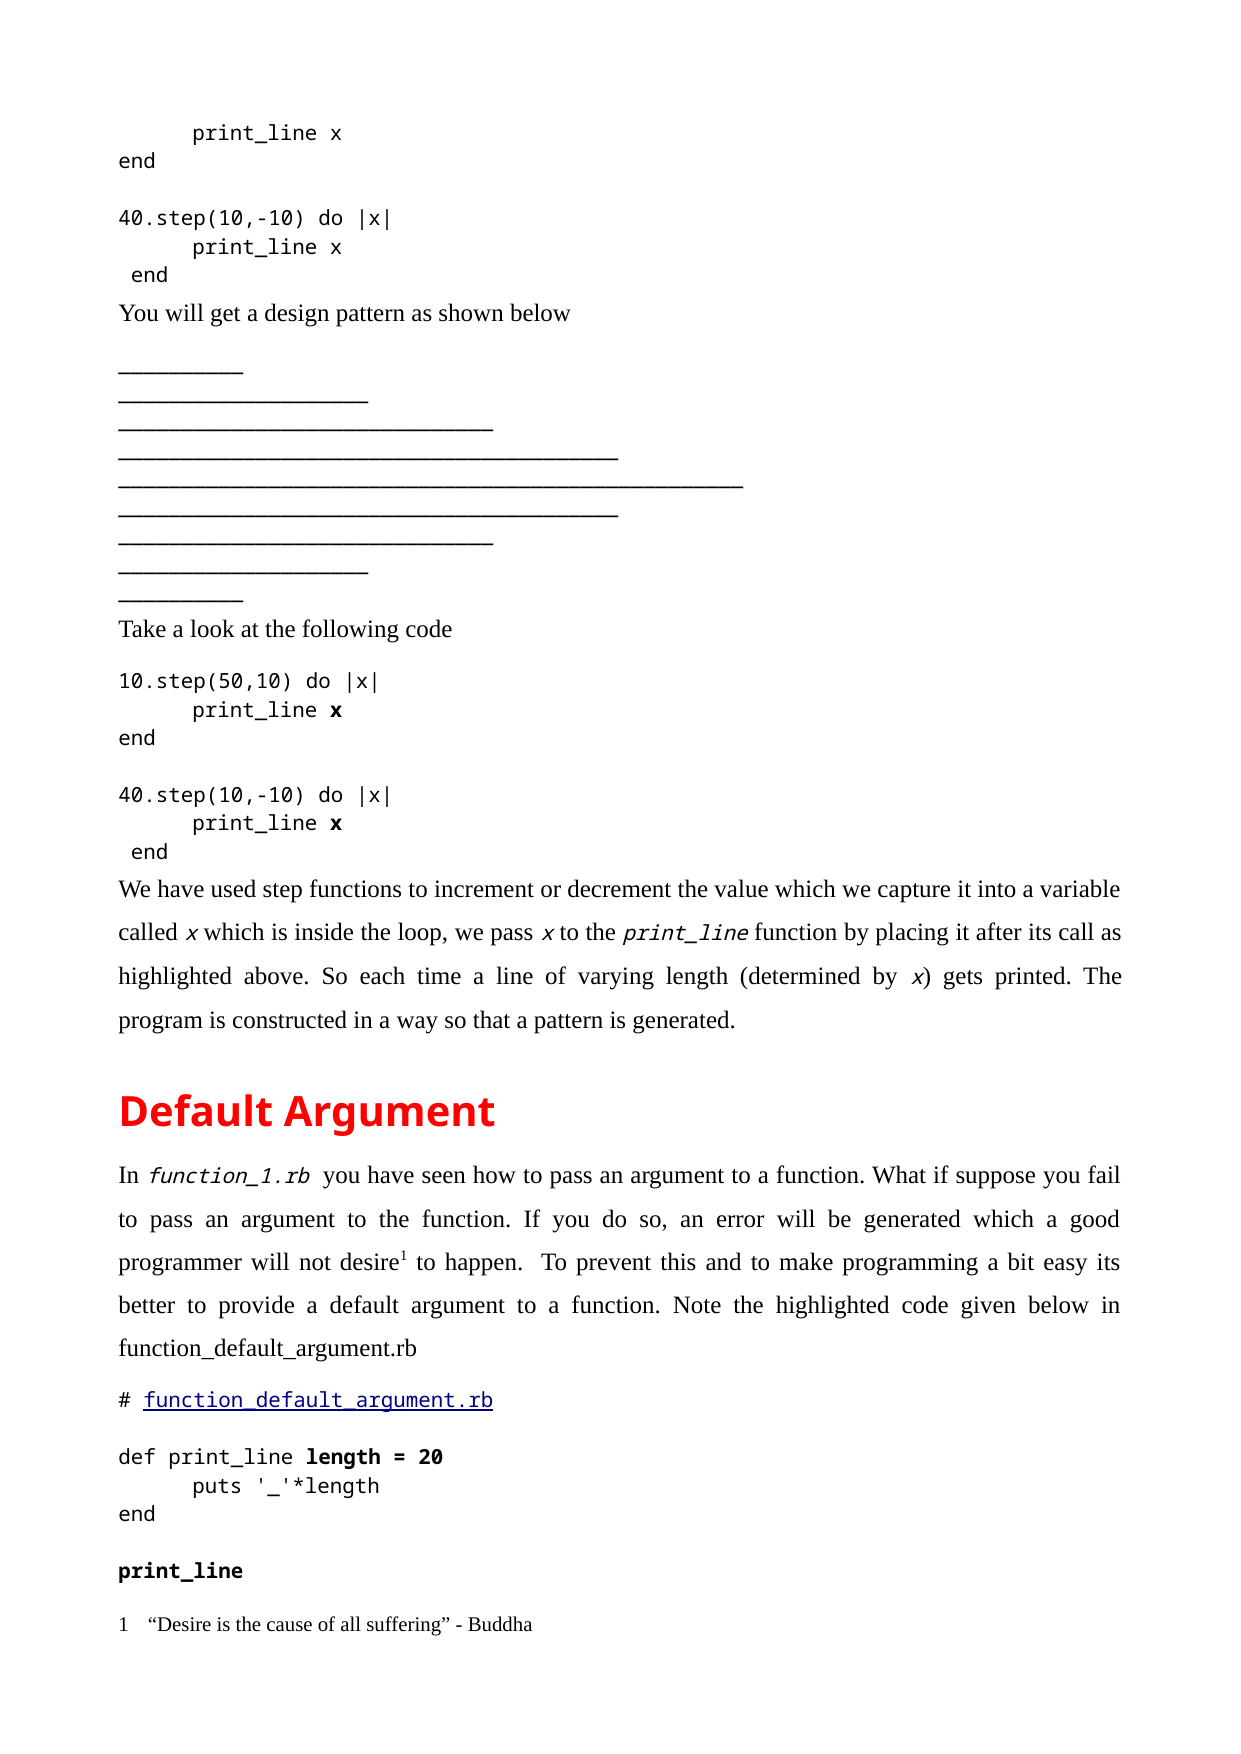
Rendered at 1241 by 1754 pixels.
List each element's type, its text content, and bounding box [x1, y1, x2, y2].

text ______________________________ [118, 406, 1122, 435]
text ____________________ [118, 378, 1122, 406]
text end [118, 837, 1122, 865]
text We have used step functions to increment or decrement the value which we capture it into a variable called x which is inside the loop, we pass x to the print_line function by placing it after its call as highlighted above. So each time a line of varying length (determined by x) gets printed. The program is constructed in a way so that a pattern is generated. [118, 874, 1122, 1034]
text 10.step(50,10) do |x| [118, 666, 1122, 695]
text end [118, 147, 1122, 175]
text print_line [118, 1556, 1122, 1584]
text ______________________________ [118, 520, 1122, 549]
text In function_1.rb you have seen how to pass an argument to a function. What if suppose you fail to pass an argument to the function. If you do so, an error will be generated which a good programmer will not desire to happen. To prevent this and to make programming a bit easy its better to provide a default argument to a function. Note the highlighted code given below in function_default_argument.rb [118, 1160, 1122, 1362]
subtitle Default Argument [118, 1082, 1122, 1139]
text Take a look at the following code [118, 614, 1122, 643]
text 40.step(10,-10) do |x| [118, 203, 1122, 232]
text ____________________ [118, 549, 1122, 577]
text # function_default_argument.rb [118, 1385, 1122, 1414]
text print_line x [118, 232, 1122, 260]
text end [118, 723, 1122, 752]
text 40.step(10,-10) do |x| [118, 780, 1122, 808]
text def print_line length = 20 [118, 1442, 1122, 1471]
text __________ [118, 349, 1122, 378]
text ________________________________________ [118, 435, 1122, 463]
text print_line x [118, 808, 1122, 837]
text __________ [118, 577, 1122, 606]
text print_line x [118, 118, 1122, 147]
text print_line x [118, 695, 1122, 723]
text __________________________________________________ [118, 463, 1122, 492]
text You will get a design pattern as shown below [118, 298, 1122, 326]
text end [118, 260, 1122, 289]
text puts '_'*length [118, 1471, 1122, 1499]
text end [118, 1499, 1122, 1528]
text “Desire is the cause of all suffering” - Buddha [118, 1612, 1122, 1636]
text ________________________________________ [118, 492, 1122, 520]
